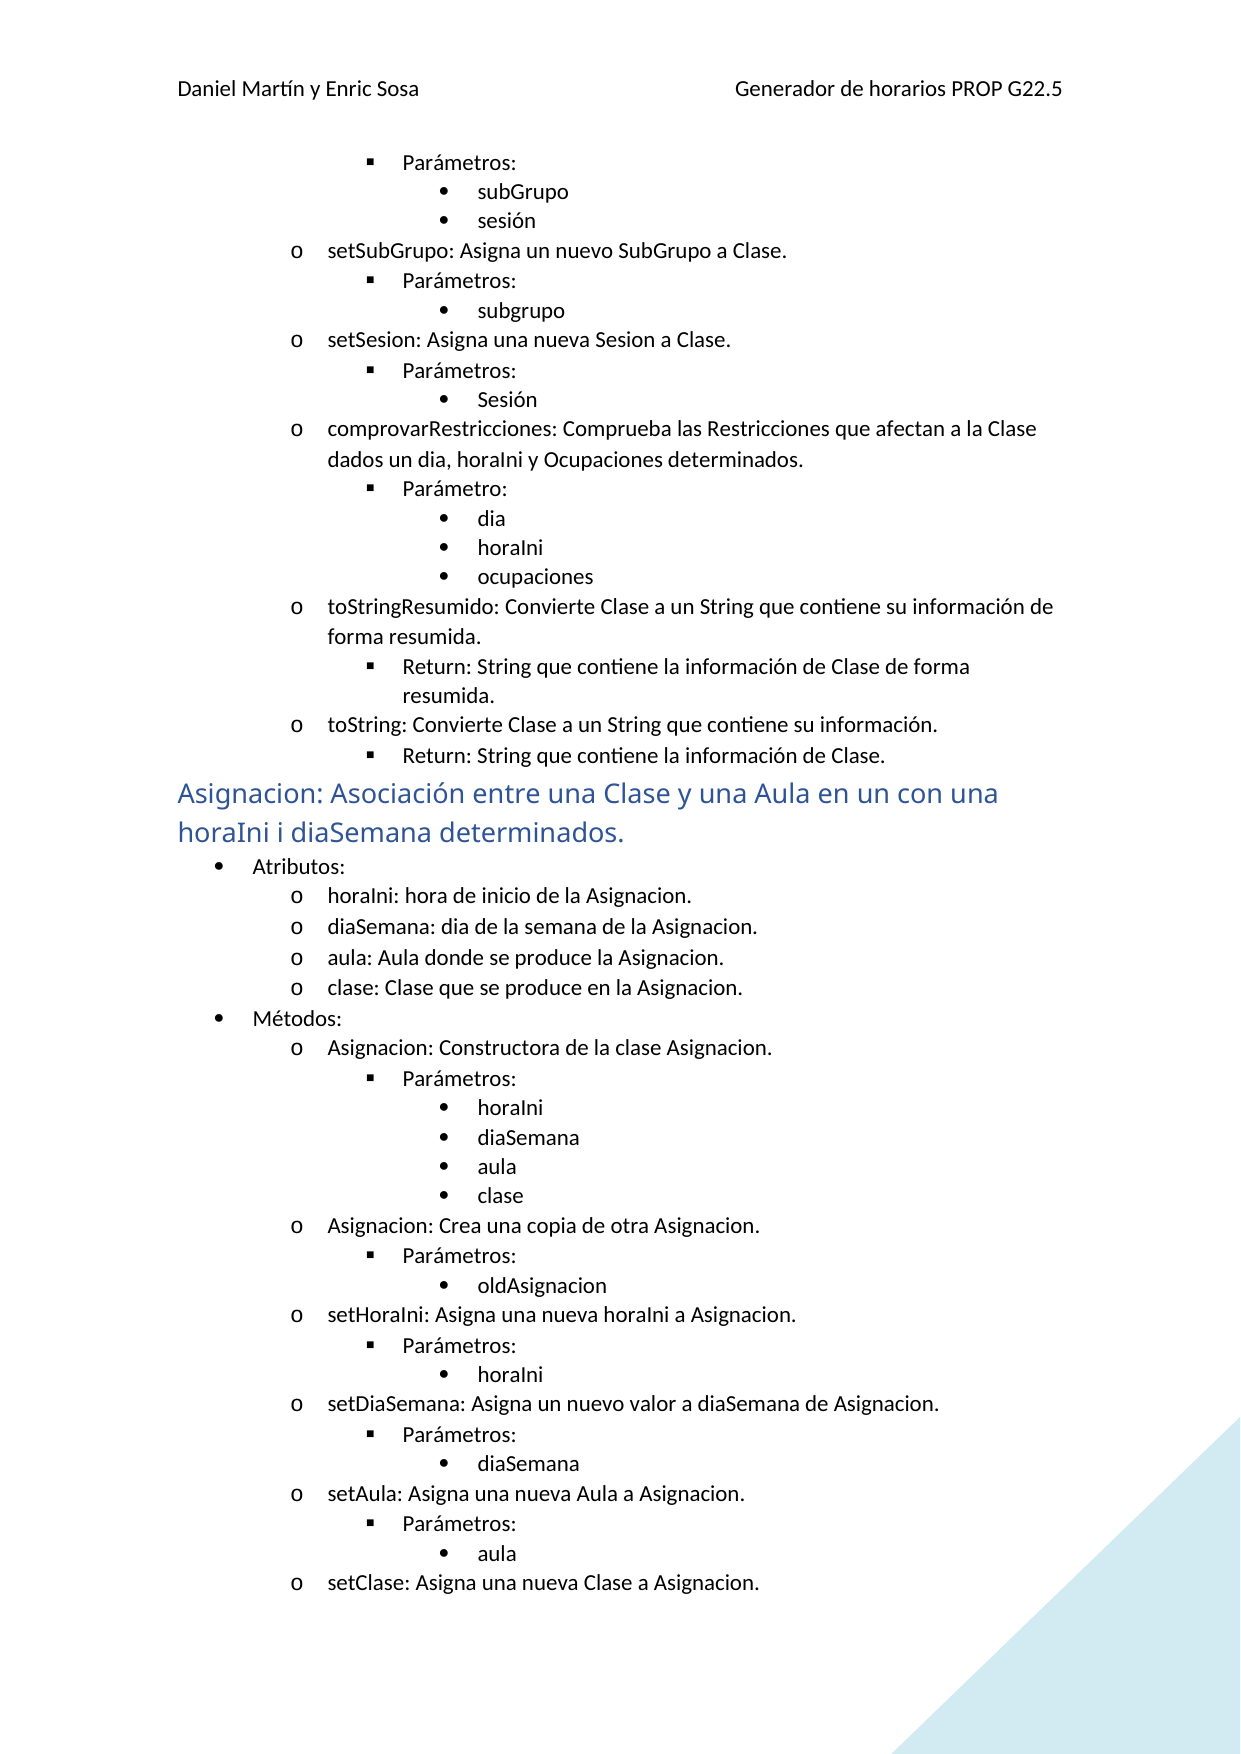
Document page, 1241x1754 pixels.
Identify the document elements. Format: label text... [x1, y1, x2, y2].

list dia [440, 504, 1063, 532]
list Atributos: [215, 852, 1063, 880]
list Métodos: [215, 1004, 1063, 1032]
list subGrupo [440, 177, 1063, 205]
list ocupaciones [440, 562, 1063, 591]
list sesión [440, 206, 1063, 234]
list Asignacion: Constructora de la clase Asignacion. [290, 1033, 1063, 1062]
list subgrupo [440, 296, 1063, 324]
list Sesión [440, 385, 1063, 413]
list Parámetros: [365, 1509, 1063, 1537]
list Parámetros: [365, 1064, 1063, 1092]
list diaSemana [440, 1449, 1063, 1477]
list horaIni [440, 533, 1063, 561]
list toStringResumido: Convierte Clase a un String que contiene su información de forma resumida. [290, 592, 1063, 650]
list horaIni [440, 1093, 1063, 1121]
list setSubGrupo: Asigna un nuevo SubGrupo a Clase. [290, 236, 1063, 265]
list horaIni: hora de inicio de la Asignacion. [290, 881, 1063, 911]
list aula [440, 1539, 1063, 1567]
list diaSemana [440, 1123, 1063, 1151]
list setDiaSemana: Asigna un nuevo valor a diaSemana de Asignacion. [290, 1389, 1063, 1419]
list aula: Aula donde se produce la Asignacion. [290, 943, 1063, 972]
list toString: Convierte Clase a un String que contiene su información. [290, 711, 1063, 740]
list Parámetros: [365, 148, 1063, 176]
list setHoraIni: Asigna una nueva horaIni a Asignacion. [290, 1300, 1063, 1329]
list Asignacion: Crea una copia de otra Asignacion. [290, 1211, 1063, 1240]
list Parámetros: [365, 266, 1063, 294]
list horaIni [440, 1360, 1063, 1388]
list Parámetros: [365, 1241, 1063, 1269]
list setSesion: Asigna una nueva Sesion a Clase. [290, 325, 1063, 354]
list setClase: Asigna una nueva Clase a Asignacion. [290, 1568, 1063, 1597]
list diaSemana: dia de la semana de la Asignacion. [290, 912, 1063, 941]
list Return: String que contiene la información de Clase de forma resumida. [365, 652, 1063, 709]
list comprovarRestricciones: Comprueba las Restricciones que afectan a la Clase dados un dia, horaIni y Ocupaciones determinados. [290, 414, 1063, 473]
subtitle Asignacion: Asociación entre una Clase y una Aula en un con una horaIni i diaSemana determinados. [177, 775, 1063, 850]
list Parámetro: [365, 474, 1063, 502]
list oldAsignacion [440, 1271, 1063, 1299]
list aula [440, 1152, 1063, 1180]
list Return: String que contiene la información de Clase. [365, 741, 1063, 769]
list Parámetros: [365, 1331, 1063, 1359]
list clase [440, 1181, 1063, 1209]
list Parámetros: [365, 1420, 1063, 1448]
list clase: Clase que se produce en la Asignacion. [290, 973, 1063, 1002]
list setAula: Asigna una nueva Aula a Asignacion. [290, 1479, 1063, 1508]
list Parámetros: [365, 356, 1063, 384]
